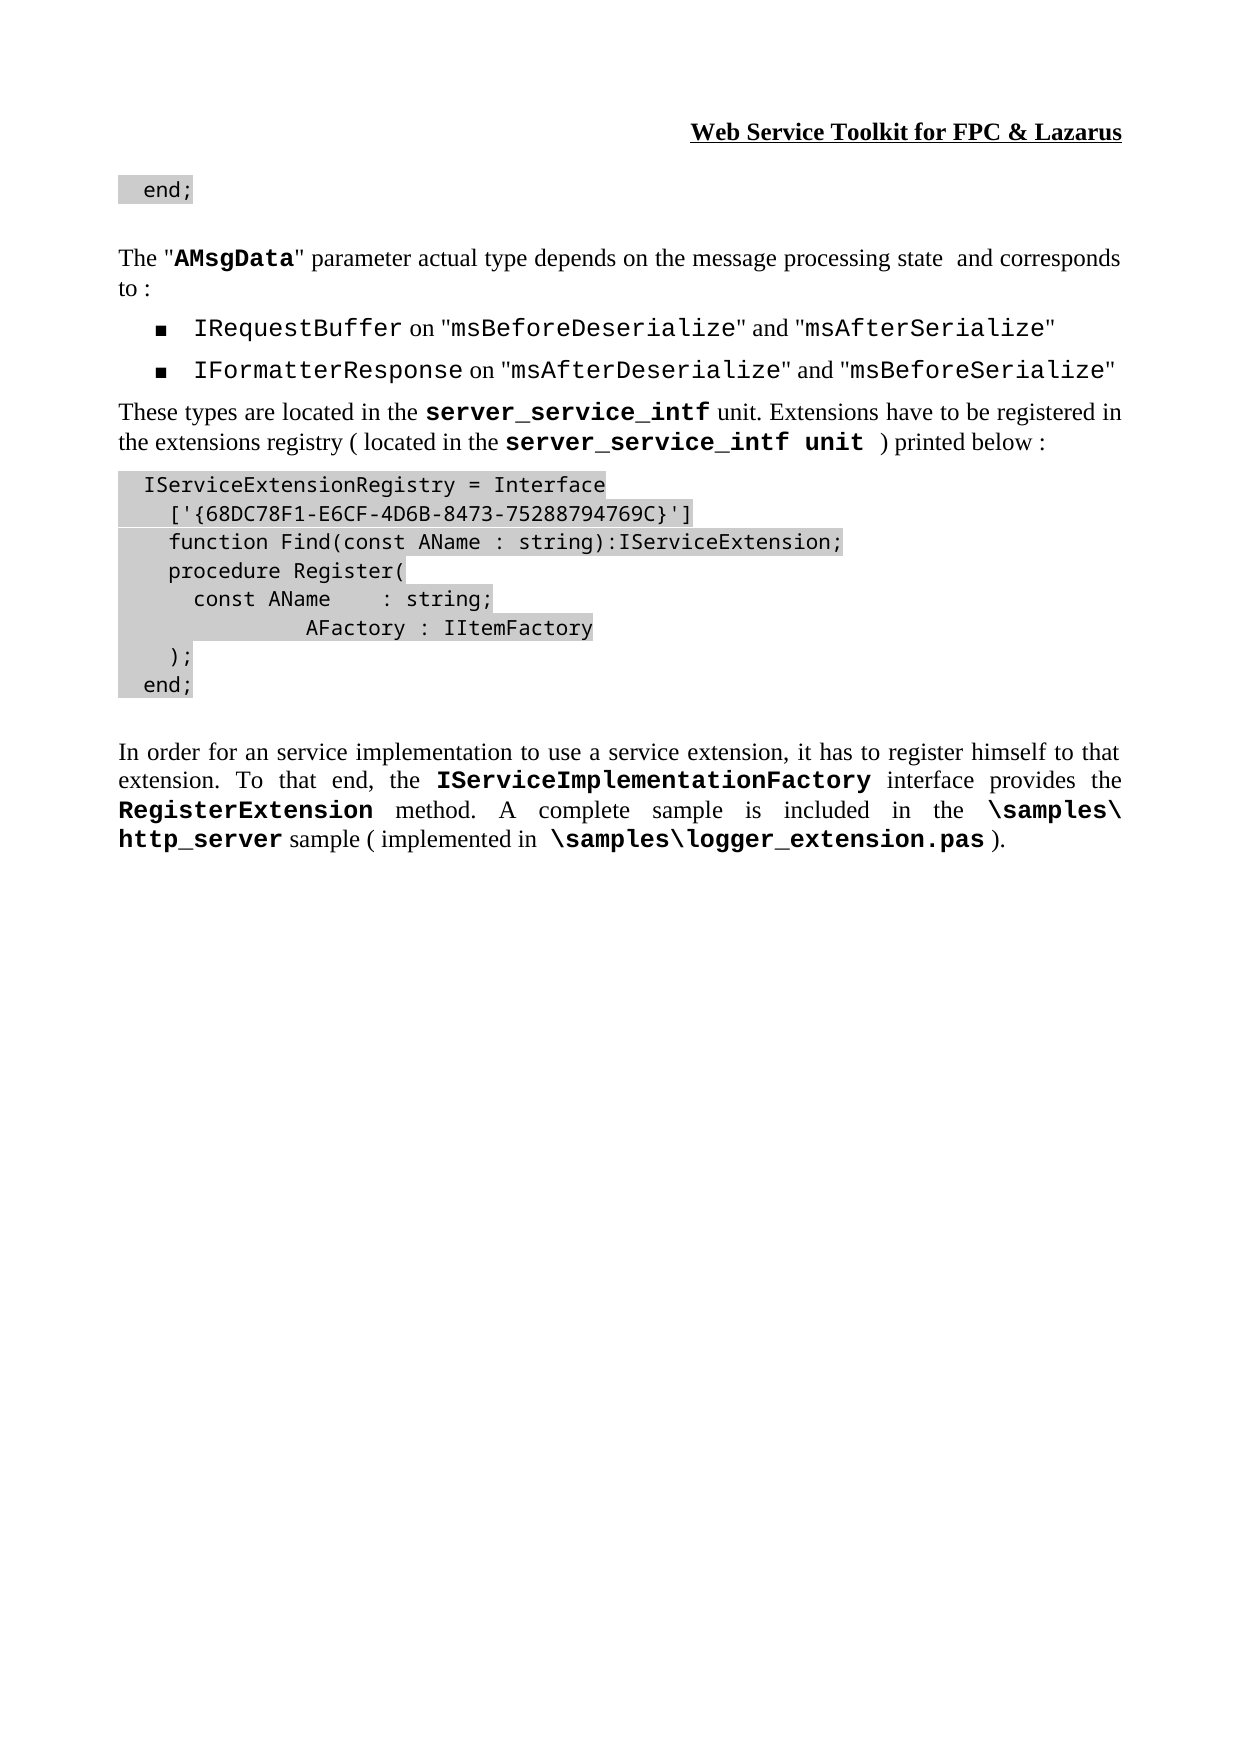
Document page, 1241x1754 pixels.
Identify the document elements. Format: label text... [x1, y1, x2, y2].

text These types are located in the server_service_intf unit. Extensions have to be registered in the extensions registry ( located in the server_service_intf unit ) printed below : [118, 398, 1122, 458]
text const AName : string; [118, 584, 1122, 613]
text end; [118, 670, 1122, 698]
text AFactory : IItemFactory [118, 613, 1122, 641]
list IFormatterResponse on "msAfterDeserialize" and "msBeforeSerialize" [156, 356, 1122, 386]
text ); [118, 641, 1122, 670]
text The "AMsgData" parameter actual type depends on the message processing state and corresponds to : [118, 244, 1122, 301]
list IRequestBuffer on "msBeforeDeserialize" and "msAfterSerialize" [156, 314, 1122, 344]
text end; [118, 175, 1122, 204]
text ['{68DC78F1-E6CF-4D6B-8473-75288794769C}'] [118, 499, 1122, 527]
text function Find(const AName : string):IServiceExtension; [118, 527, 1122, 556]
text IServiceExtensionRegistry = Interface [118, 471, 1122, 499]
text In order for an service implementation to use a service extension, it has to register himself to that extension. To that end, the IServiceImplementationFactory interface provides the RegisterExtension method. A complete sample is included in the \samples\http_server sample ( implemented in \samples\logger_extension.pas ). [118, 738, 1122, 855]
text procedure Register( [118, 556, 1122, 584]
